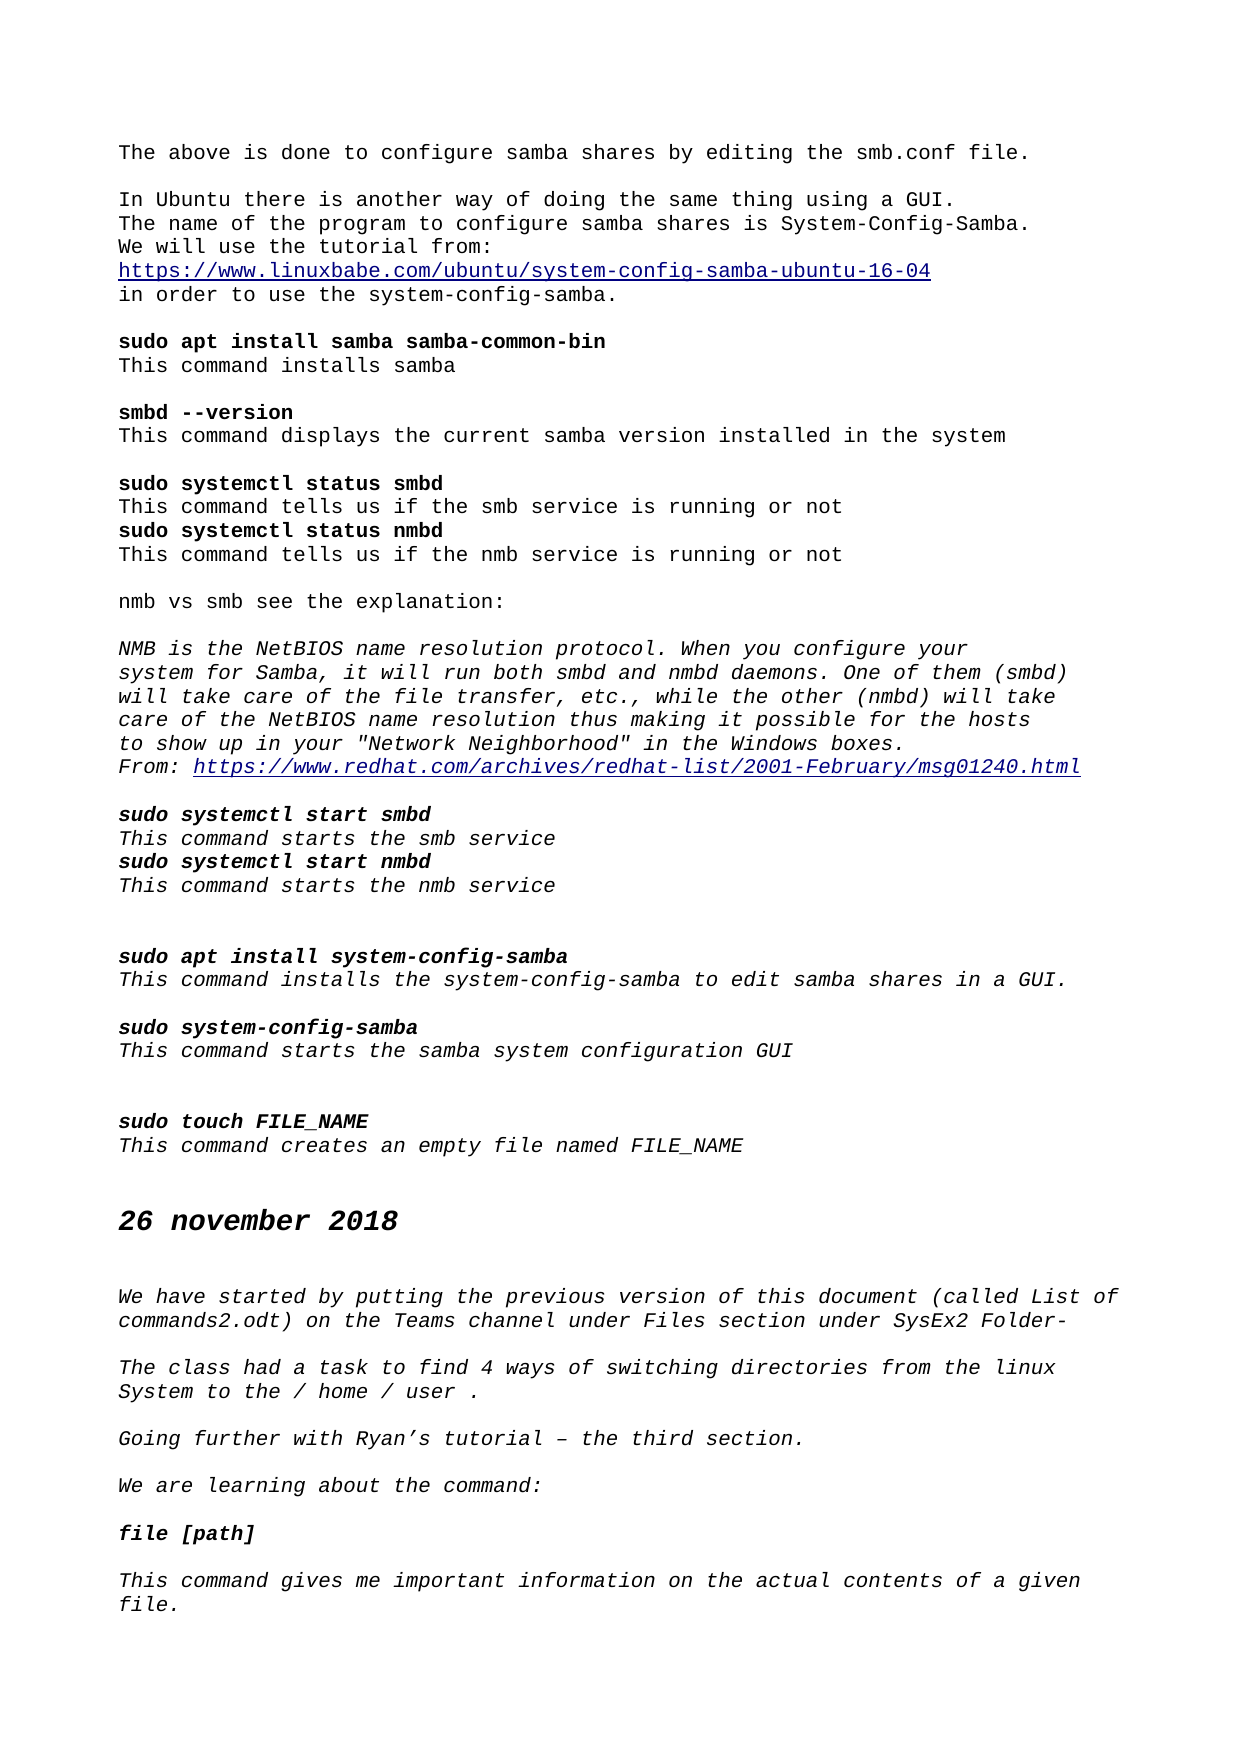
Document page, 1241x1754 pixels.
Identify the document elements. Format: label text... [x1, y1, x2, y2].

text file [path] [118, 1523, 1122, 1546]
text sudo apt install samba samba-common-bin [118, 331, 1122, 354]
text In Ubuntu there is another way of doing the same thing using a GUI. [118, 189, 1122, 213]
text This command tells us if the smb service is running or not [118, 496, 1122, 520]
text We have started by putting the previous version of this document (called List of commands2.odt) on the Teams channel under Files section under SysEx2 Folder- [118, 1286, 1122, 1333]
text This command starts the samba system configuration GUI [118, 1040, 1122, 1064]
text We are learning about the command: [118, 1475, 1122, 1499]
text nmb vs smb see the explanation: [118, 591, 1122, 615]
text The above is done to configure samba shares by editing the smb.conf file. [118, 142, 1122, 165]
text sudo systemctl start smbd [118, 804, 1122, 827]
text 26 november 2018 [118, 1206, 1122, 1239]
text sudo systemctl start nmbd [118, 851, 1122, 875]
text This command installs the system-config-samba to edit samba shares in a GUI. [118, 969, 1122, 993]
text sudo systemctl status nmbd [118, 520, 1122, 544]
text smbd --version [118, 402, 1122, 426]
text This command starts the smb service [118, 827, 1122, 851]
text This command gives me important information on the actual contents of a given file. [118, 1570, 1122, 1617]
text This command tells us if the nmb service is running or not [118, 544, 1122, 567]
text This command installs samba [118, 354, 1122, 378]
text From: https://www.redhat.com/archives/redhat-list/2001-February/msg01240.html [118, 757, 1122, 780]
text sudo systemctl status smbd [118, 473, 1122, 496]
text in order to use the system-config-samba. [118, 284, 1122, 307]
text sudo apt install system-config-samba [118, 946, 1122, 969]
text We will use the tutorial from: [118, 236, 1122, 260]
text sudo touch FILE_NAME [118, 1111, 1122, 1135]
text Going further with Ryan’s tutorial – the third section. [118, 1428, 1122, 1452]
text NMB is the NetBIOS name resolution protocol. When you configure your system for Samba, it will run both smbd and nmbd daemons. One of them (smbd) will take care of the file transfer, etc., while the other (nmbd) will take care of the NetBIOS name resolution thus making it possible for the hosts to show up in your "Network Neighborhood" in the Windows boxes. [118, 615, 1122, 757]
text sudo system-config-samba [118, 1017, 1122, 1040]
text The name of the program to configure samba shares is System-Config-Samba. [118, 213, 1122, 236]
text https://www.linuxbabe.com/ubuntu/system-config-samba-ubuntu-16-04 [118, 260, 1122, 284]
text This command displays the current samba version installed in the system [118, 426, 1122, 449]
text The class had a task to find 4 ways of switching directories from the linux System to the / home / user . [118, 1357, 1122, 1404]
text This command creates an empty file named FILE_NAME [118, 1135, 1122, 1158]
text This command starts the nmb service [118, 875, 1122, 898]
